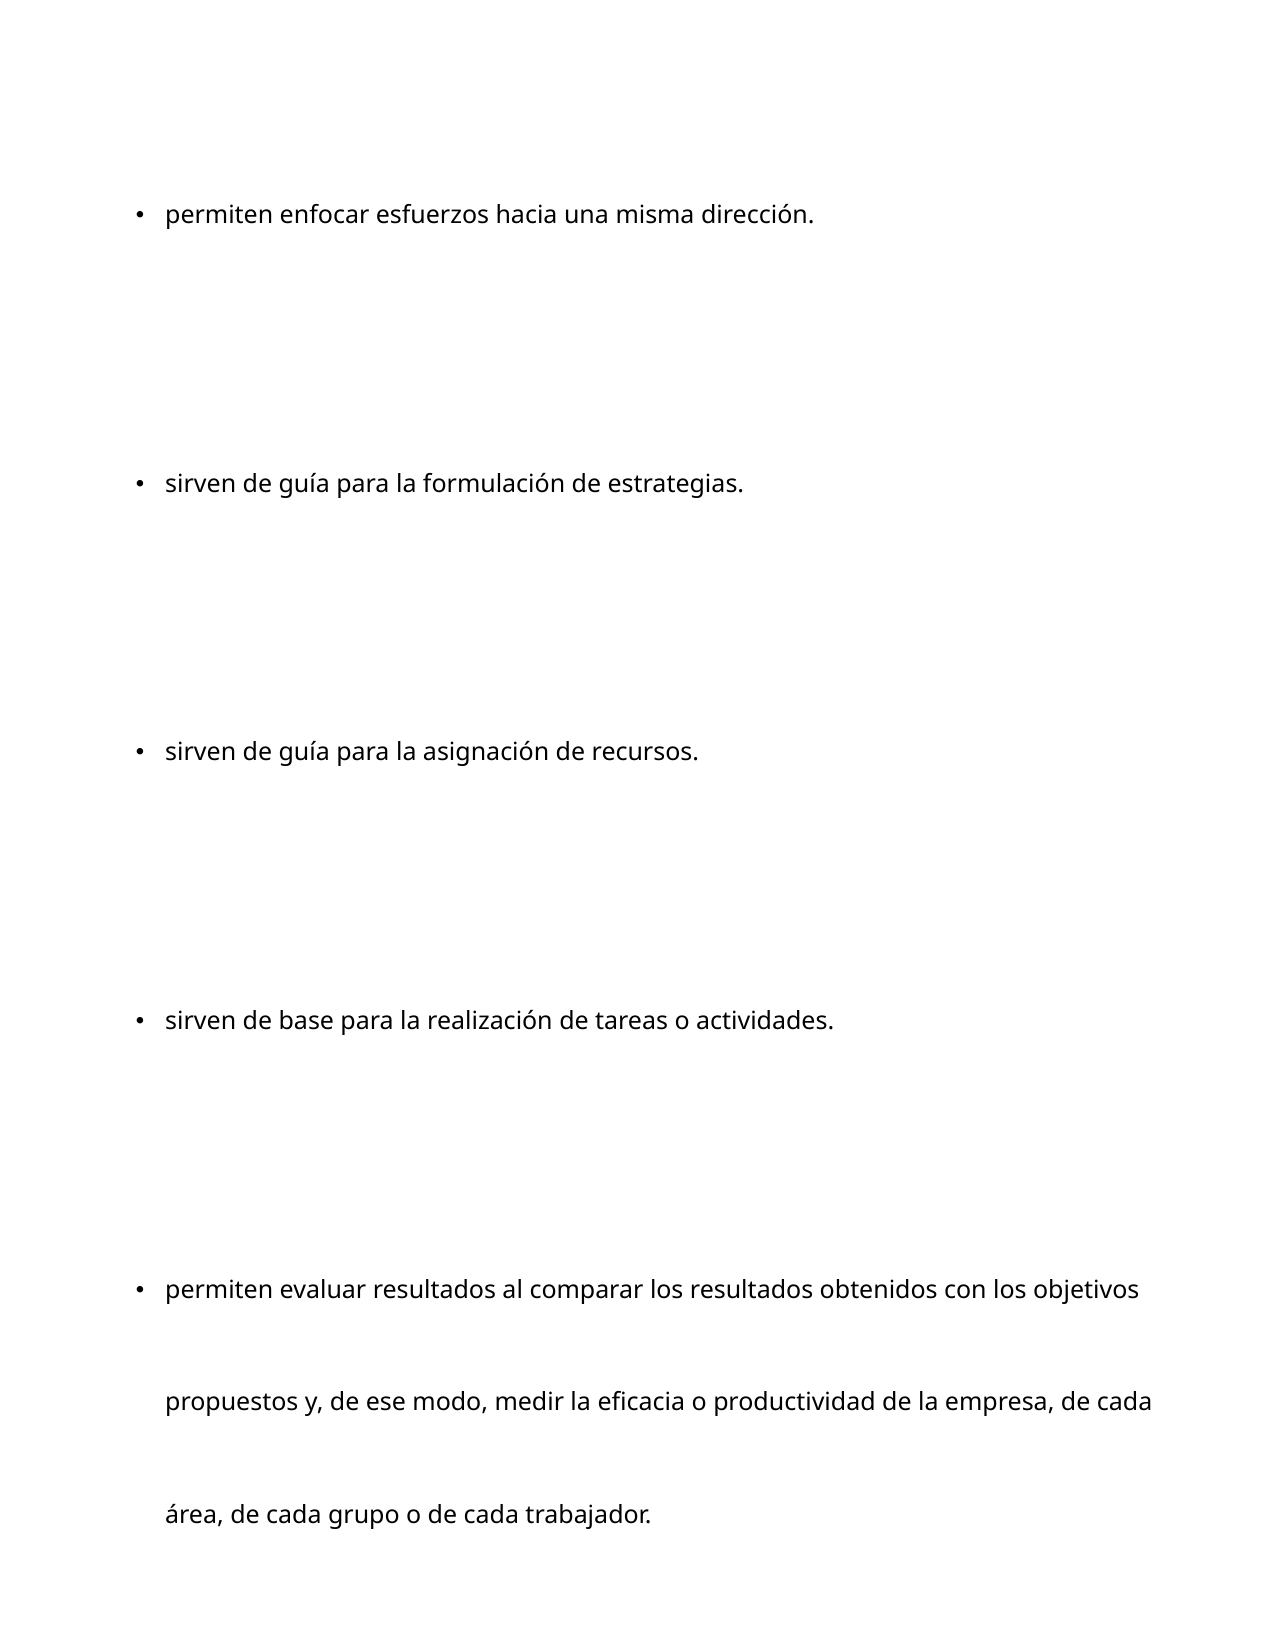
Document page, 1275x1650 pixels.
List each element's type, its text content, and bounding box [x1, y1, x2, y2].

list sirven de base para la realización de tareas o actividades. [136, 924, 1157, 1037]
list sirven de guía para la asignación de recursos. [136, 656, 1157, 768]
list permiten enfocar esfuerzos hacia una misma dirección. [136, 118, 1157, 231]
list permiten evaluar resultados al comparar los resultados obtenidos con los objetivos propuestos y, de ese modo, medir la eficacia o productividad de la empresa, de cada área, de cada grupo o de cada trabajador. [136, 1193, 1157, 1531]
list sirven de guía para la formulación de estrategias. [136, 387, 1157, 499]
